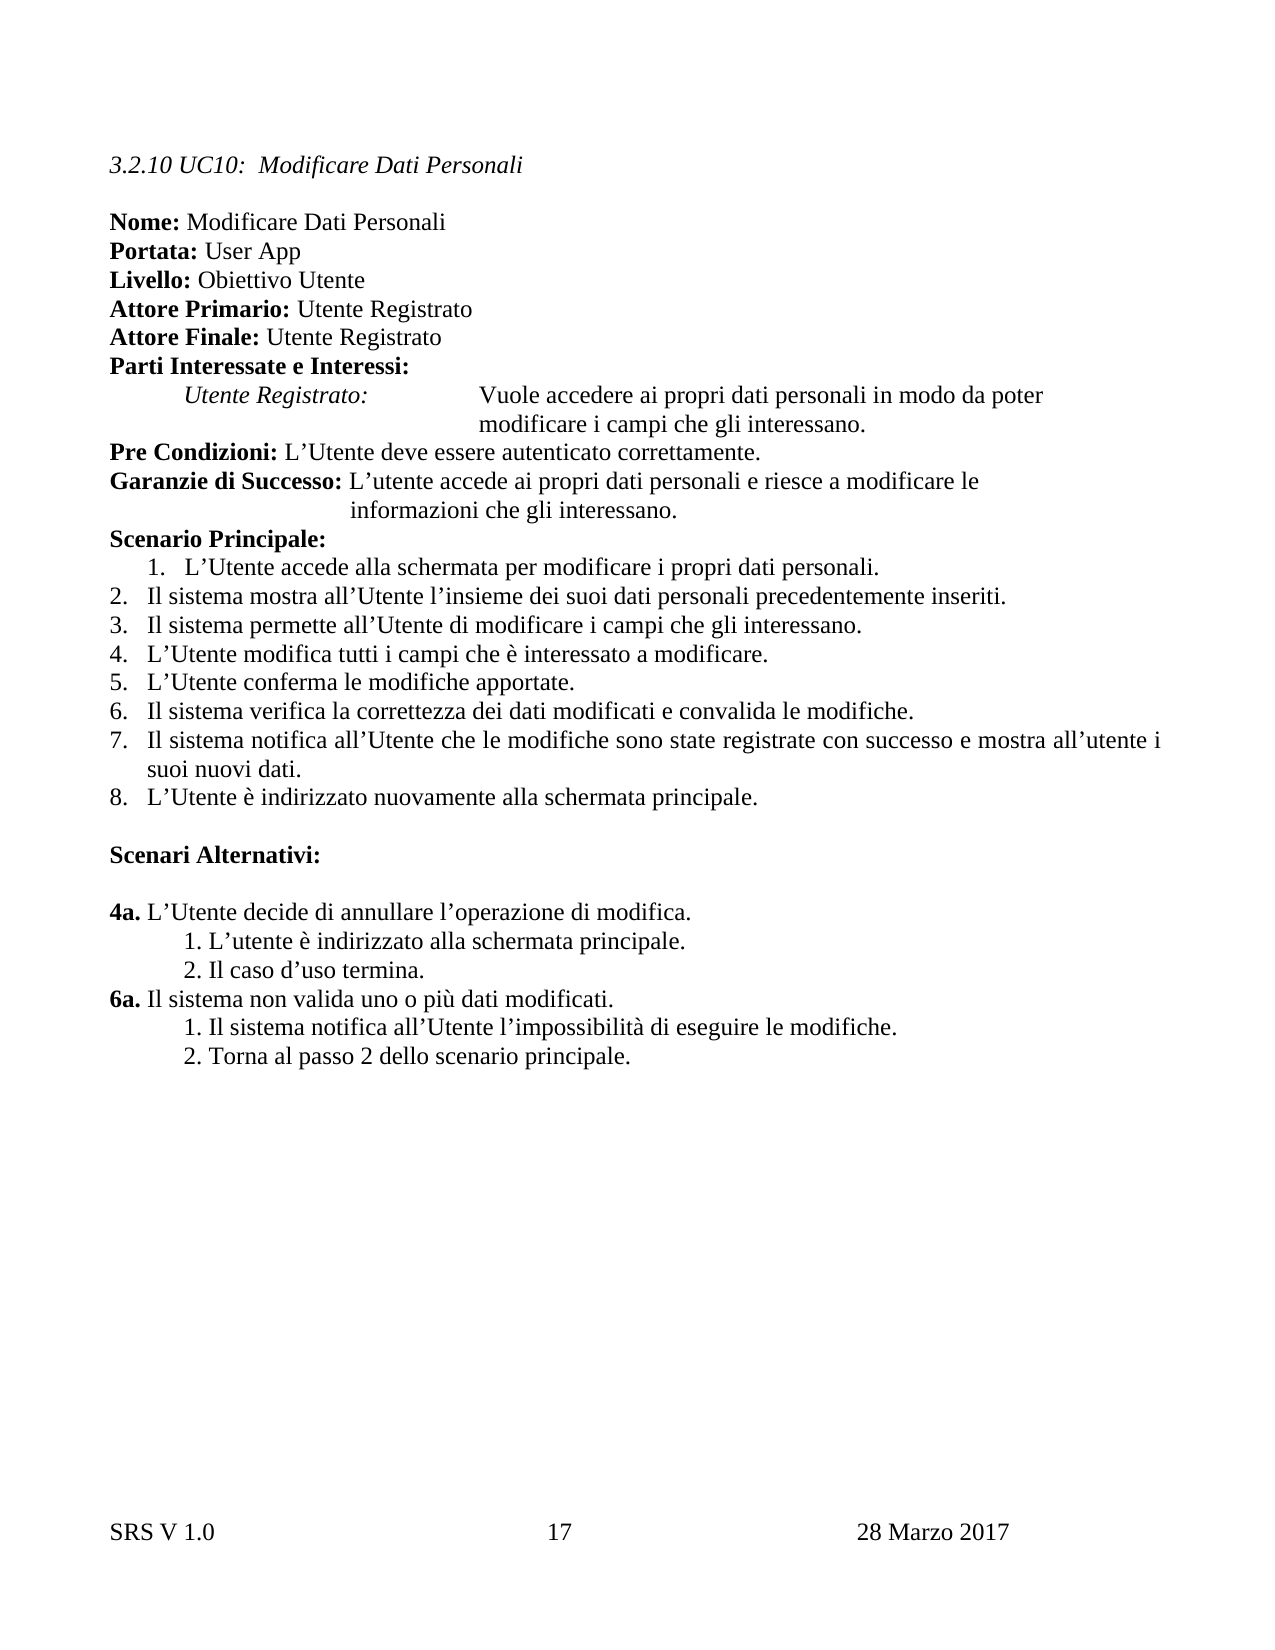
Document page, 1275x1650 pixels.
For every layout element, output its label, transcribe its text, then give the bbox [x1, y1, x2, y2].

list Il sistema mostra all’Utente l’insieme dei suoi dati personali precedentemente inseriti. [109, 581, 1162, 610]
text 1. L’utente è indirizzato alla schermata principale. [109, 926, 1162, 955]
text Livello: Obiettivo Utente [109, 265, 1162, 294]
text 1. Il sistema notifica all’Utente l’impossibilità di eseguire le modifiche. [109, 1012, 1162, 1041]
text Parti Interessate e Interessi: [109, 351, 1162, 380]
list L’Utente è indirizzato nuovamente alla schermata principale. [109, 782, 1162, 811]
text Portata: User App [109, 236, 1162, 265]
text 3.2.10 UC10: Modificare Dati Personali [109, 150, 1162, 179]
text Pre Condizioni: L’Utente deve essere autenticato correttamente. [109, 437, 1162, 466]
text 4a. L’Utente decide di annullare l’operazione di modifica. [109, 897, 1162, 926]
text Attore Finale: Utente Registrato [109, 322, 1162, 351]
list Il sistema verifica la correttezza dei dati modificati e convalida le modifiche. [109, 696, 1162, 725]
text Utente Registrato: Vuole accedere ai propri dati personali in modo da poter modificare i campi che gli interessano. [109, 380, 1162, 437]
text 2. Il caso d’uso termina. [109, 955, 1162, 984]
text Scenari Alternativi: [109, 840, 1162, 869]
list L’Utente conferma le modifiche apportate. [109, 667, 1162, 696]
text Scenario Principale: [109, 524, 1162, 552]
list L’Utente modifica tutti i campi che è interessato a modificare. [109, 639, 1162, 667]
list Il sistema notifica all’Utente che le modifiche sono state registrate con successo e mostra all’utente i suoi nuovi dati. [109, 725, 1162, 782]
text 2. Torna al passo 2 dello scenario principale. [109, 1041, 1162, 1070]
list Il sistema permette all’Utente di modificare i campi che gli interessano. [109, 610, 1162, 639]
text Nome: Modificare Dati Personali [109, 207, 1162, 236]
list L’Utente accede alla schermata per modificare i propri dati personali. [147, 552, 1162, 581]
text Garanzie di Successo: L’utente accede ai propri dati personali e riesce a modificare le informazioni che gli interessano. [109, 466, 1162, 524]
text 6a. Il sistema non valida uno o più dati modificati. [109, 984, 1162, 1012]
text Attore Primario: Utente Registrato [109, 294, 1162, 322]
